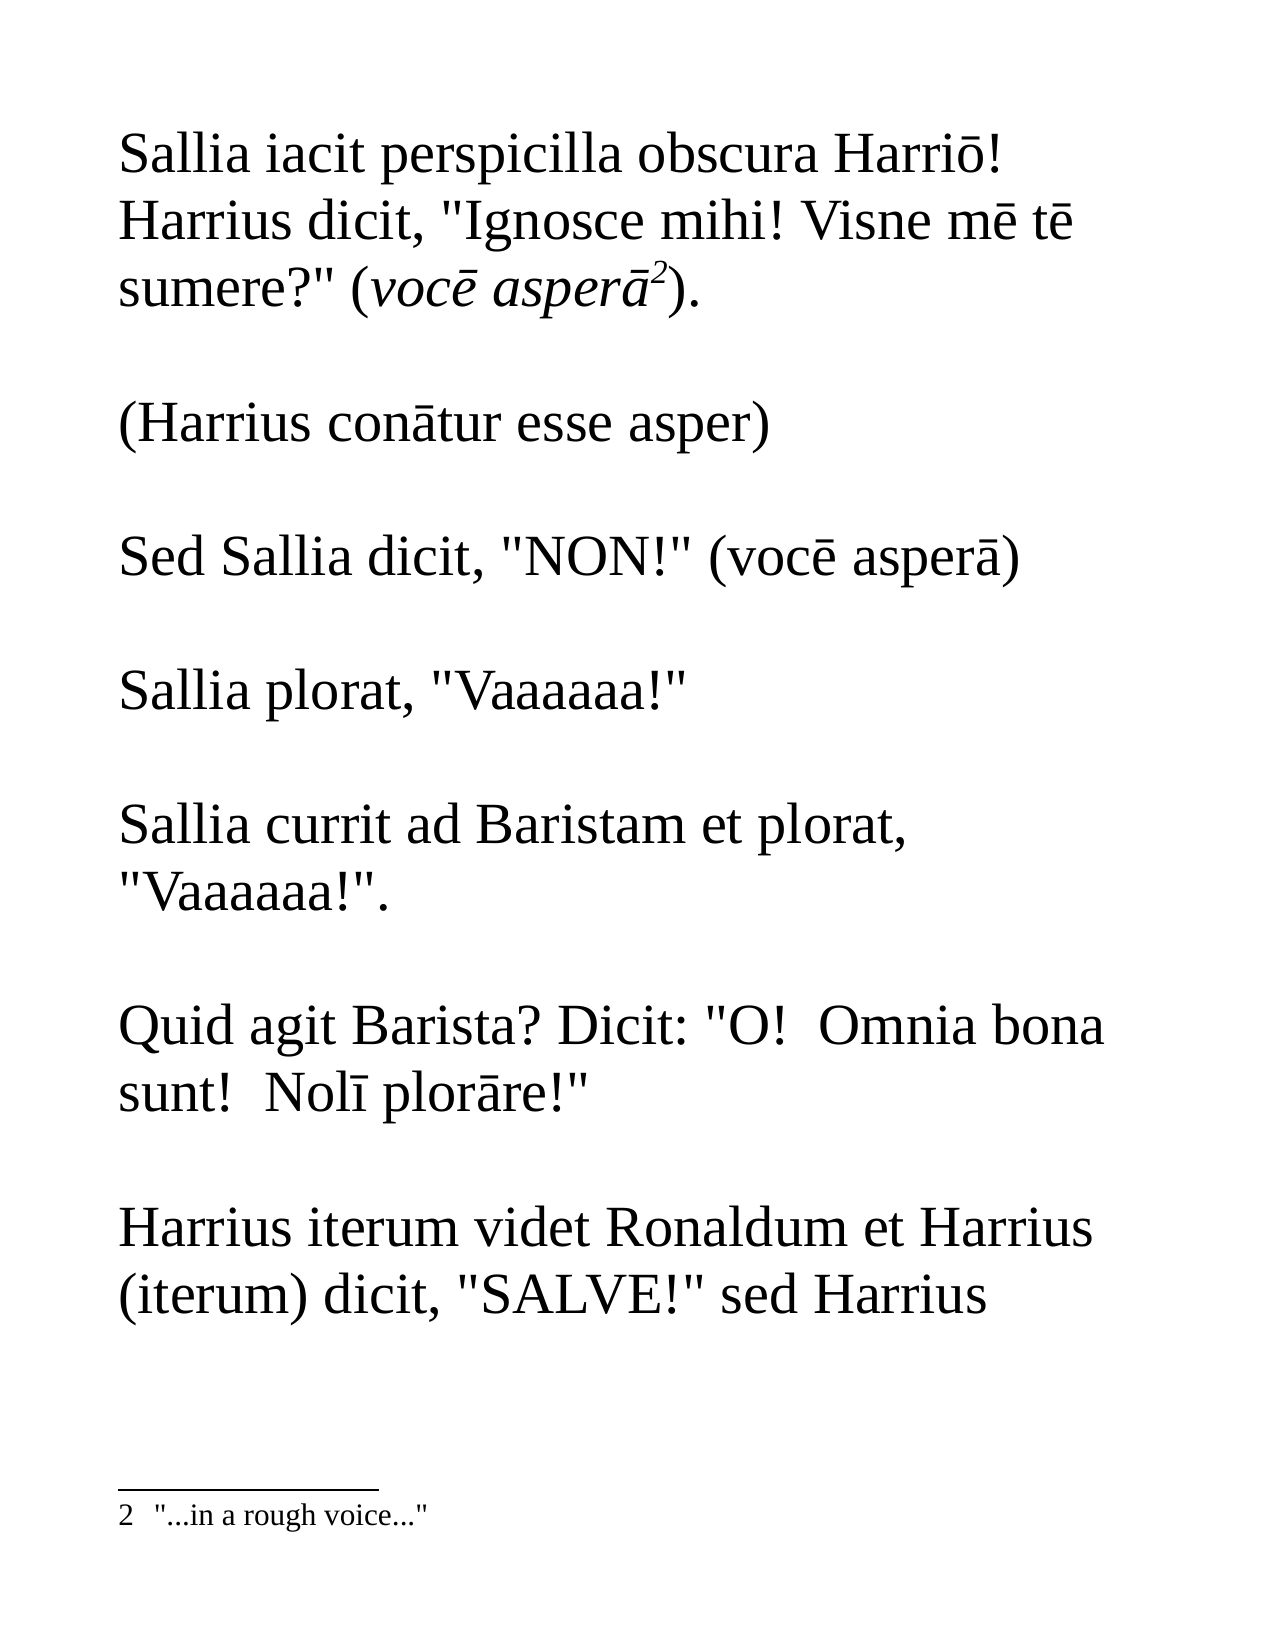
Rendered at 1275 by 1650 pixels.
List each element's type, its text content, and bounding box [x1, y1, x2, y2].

text Sallia plorat, "Vaaaaaa!" [118, 655, 1157, 722]
text Quid agit Barista? Dicit: "O! Omnia bona sunt! Nolī plorāre!" [118, 990, 1157, 1124]
text Sed Sallia dicit, "NON!" (vocē asperā) [118, 521, 1157, 588]
text Sallia iacit perspicilla obscura Harriō! Harrius dicit, "Ignosce mihi! Visne mē tē sumere?" (vocē asperā). [118, 118, 1157, 319]
text Harrius iterum videt Ronaldum et Harrius (iterum) dicit, "SALVE!" sed Harrius [118, 1191, 1157, 1326]
text (Harrius conātur esse asper) [118, 386, 1157, 453]
text "...in a rough voice..." [118, 1496, 1157, 1532]
text Sallia currit ad Baristam et plorat, "Vaaaaaa!". [118, 789, 1157, 923]
